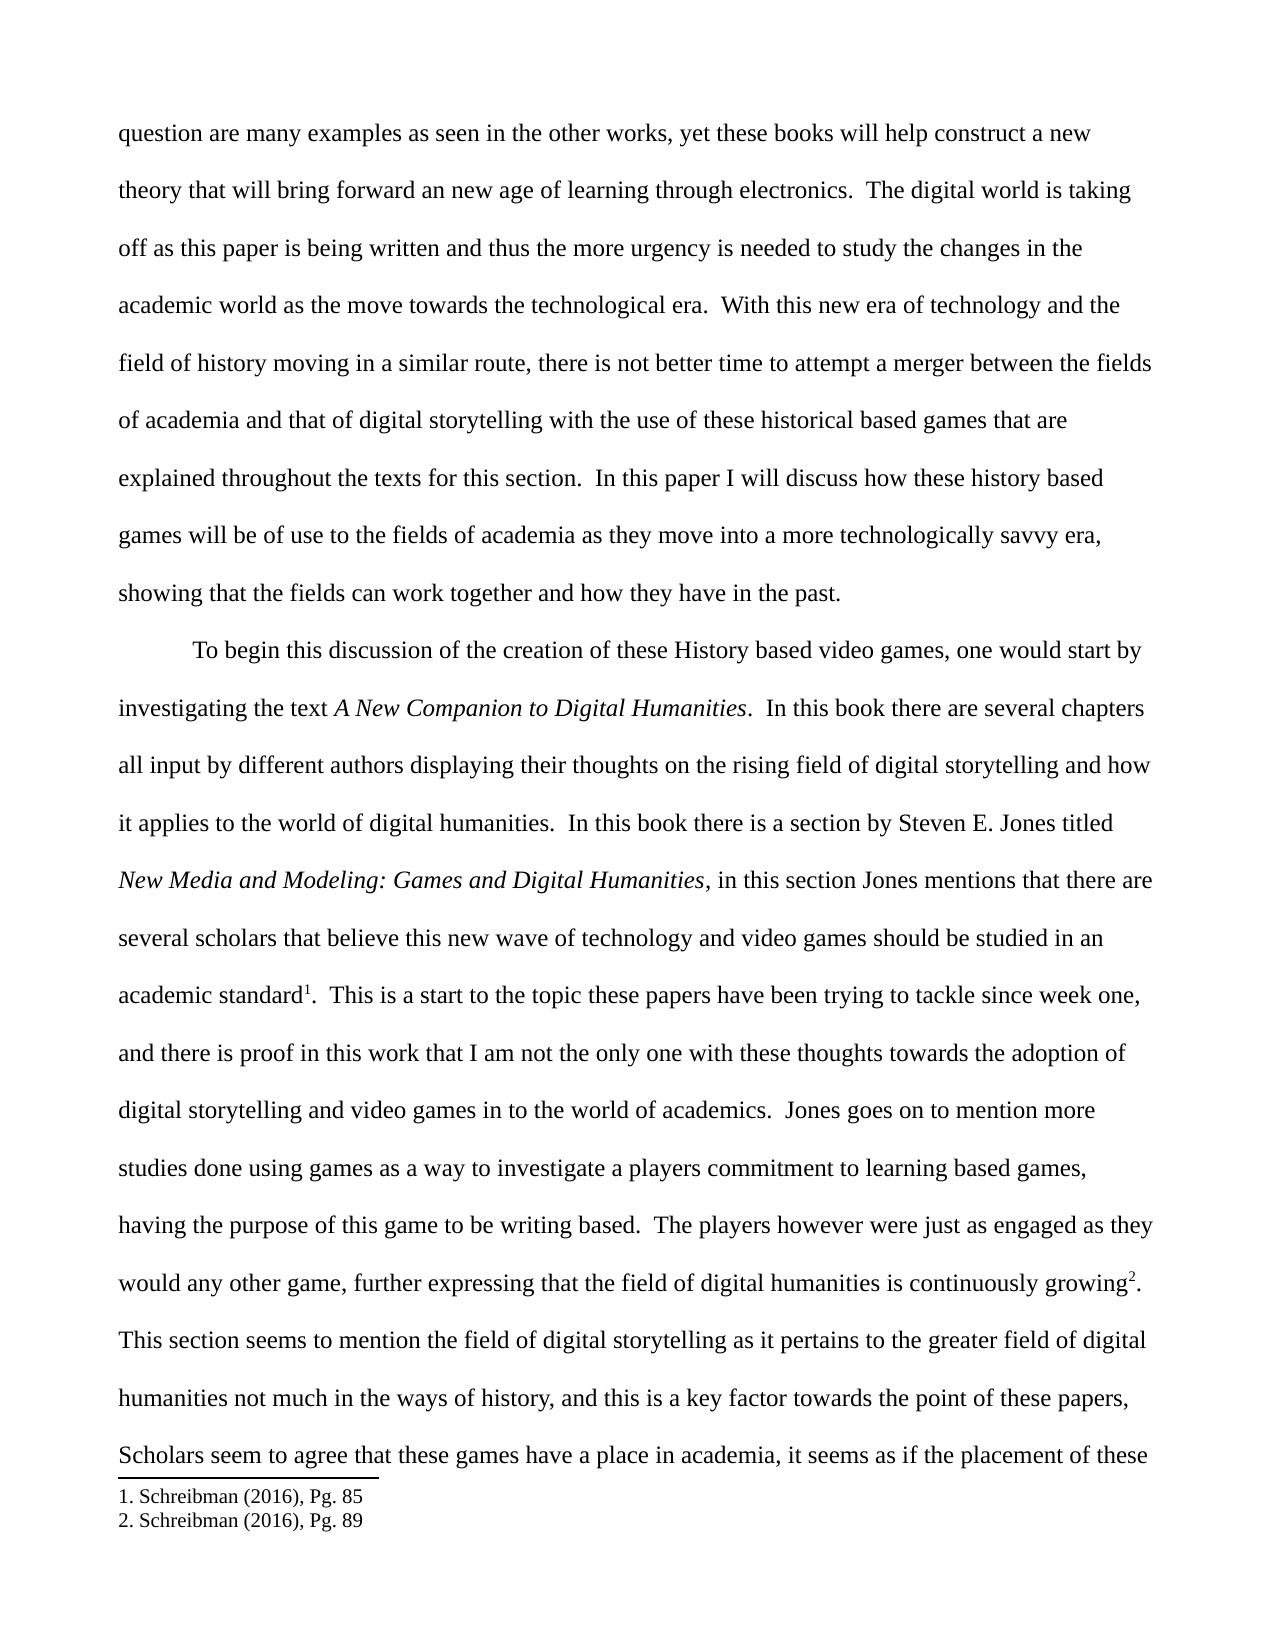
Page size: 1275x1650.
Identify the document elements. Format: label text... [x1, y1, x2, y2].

text question are many examples as seen in the other works, yet these books will help construct a new theory that will bring forward an new age of learning through electronics. The digital world is taking off as this paper is being written and thus the more urgency is needed to study the changes in the academic world as the move towards the technological era. With this new era of technology and the field of history moving in a similar route, there is not better time to attempt a merger between the fields of academia and that of digital storytelling with the use of these historical based games that are explained throughout the texts for this section. In this paper I will discuss how these history based games will be of use to the fields of academia as they move into a more technologically savvy era, showing that the fields can work together and how they have in the past. [118, 118, 1157, 607]
text . Schreibman (2016), Pg. 85 [118, 1484, 1157, 1508]
text . Schreibman (2016), Pg. 89 [118, 1508, 1157, 1532]
text To begin this discussion of the creation of these History based video games, one would start by investigating the text A New Companion to Digital Humanities. In this book there are several chapters all input by different authors displaying their thoughts on the rising field of digital storytelling and how it applies to the world of digital humanities. In this book there is a section by Steven E. Jones titled New Media and Modeling: Games and Digital Humanities, in this section Jones mentions that there are several scholars that believe this new wave of technology and video games should be studied in an academic standard. This is a start to the topic these papers have been trying to tackle since week one, and there is proof in this work that I am not the only one with these thoughts towards the adoption of digital storytelling and video games in to the world of academics. Jones goes on to mention more studies done using games as a way to investigate a players commitment to learning based games, having the purpose of this game to be writing based. The players however were just as engaged as they would any other game, further expressing that the field of digital humanities is continuously growing. This section seems to mention the field of digital storytelling as it pertains to the greater field of digital humanities not much in the ways of history, and this is a key factor towards the point of these papers, Scholars seem to agree that these games have a place in academia, it seems as if the placement of these [118, 636, 1157, 1469]
